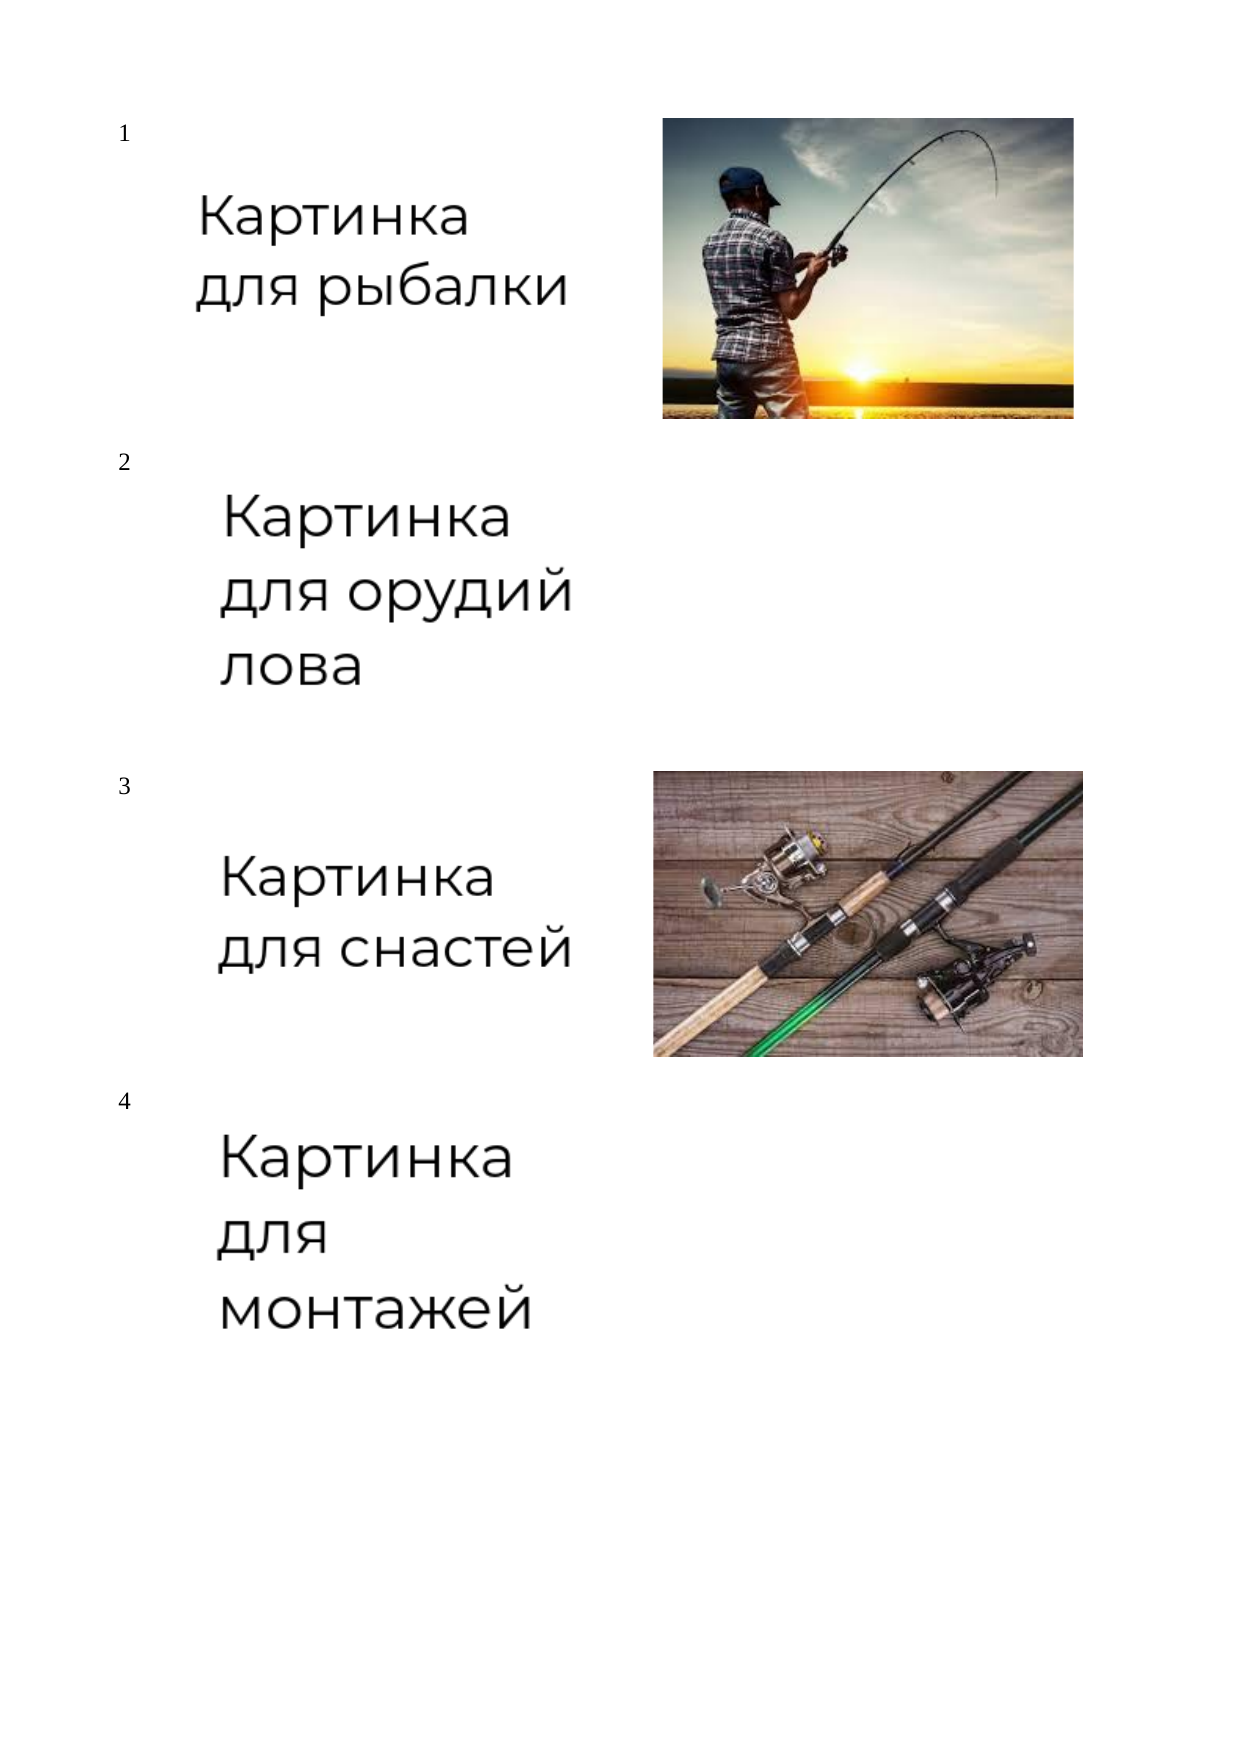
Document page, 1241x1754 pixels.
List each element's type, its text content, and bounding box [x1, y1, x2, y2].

table_cell [614, 771, 1123, 1086]
table_cell [178, 771, 613, 1086]
table_header [614, 118, 1123, 447]
table_header 1 [118, 118, 177, 447]
picture [185, 121, 577, 402]
table_cell 4 [118, 1086, 177, 1416]
table_cell 3 [118, 771, 177, 1086]
table_header [178, 118, 613, 447]
picture [662, 118, 1074, 419]
table_cell [614, 1086, 1123, 1416]
picture [653, 771, 1083, 1057]
picture [197, 771, 594, 1055]
picture [188, 446, 603, 743]
picture [184, 1085, 607, 1388]
table_cell [178, 447, 613, 771]
table_cell 2 [118, 447, 177, 771]
table_cell [614, 447, 1123, 771]
table_cell [178, 1086, 613, 1416]
